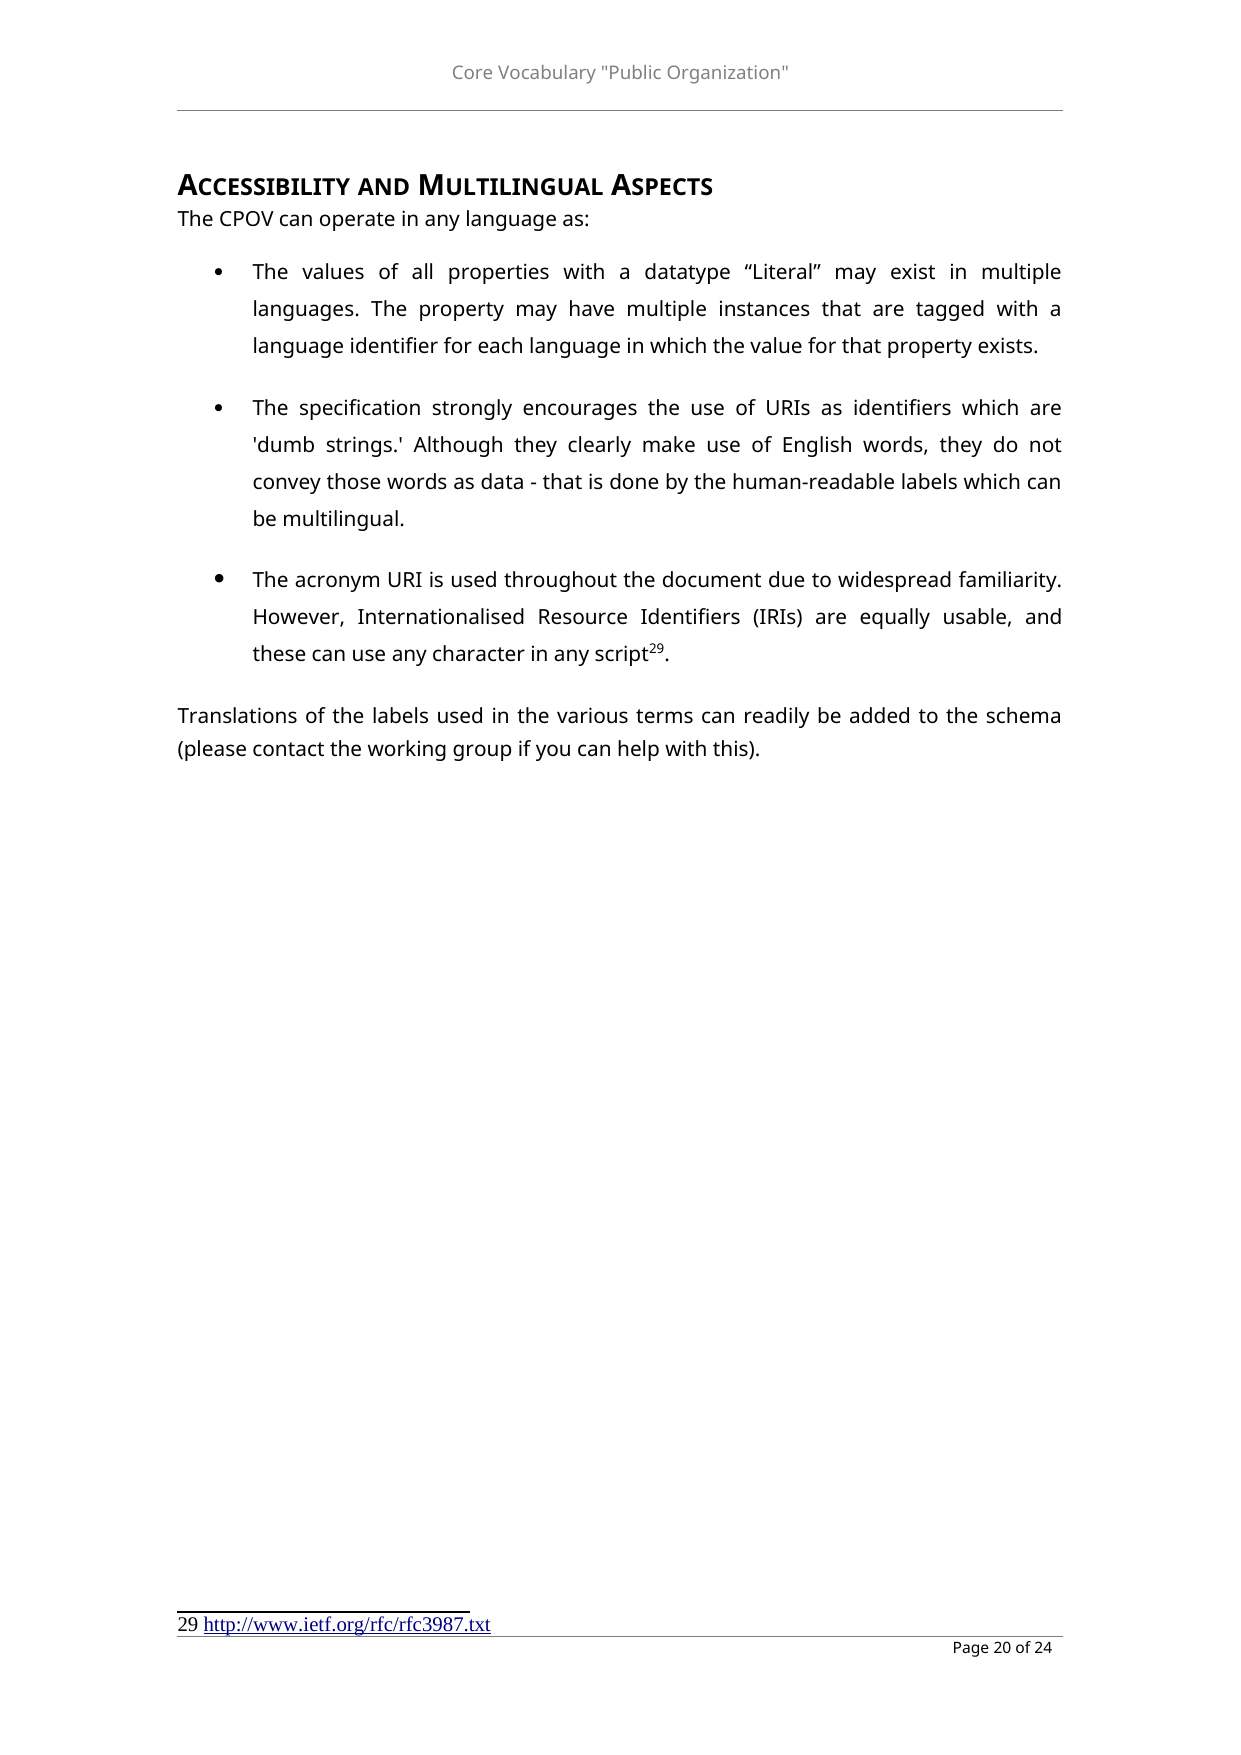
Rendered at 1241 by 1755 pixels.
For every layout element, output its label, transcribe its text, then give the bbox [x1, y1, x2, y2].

list The values of all properties with a datatype “Literal” may exist in multiple languages. The property may have multiple instances that are tagged with a language identifier for each language in which the value for that property exists. [215, 257, 1063, 360]
list The specification strongly encourages the use of URIs as identifiers which are 'dumb strings.' Although they clearly make use of English words, they do not convey those words as data - that is done by the human-readable labels which can be multilingual. [215, 393, 1063, 532]
list The acronym URI is used throughout the document due to widespread familiarity. However, Internationalised Resource Identifiers (IRIs) are equally usable, and these can use any character in any script. [215, 566, 1063, 668]
text The CPOV can operate in any language as: [177, 204, 1063, 232]
subtitle Accessibility and Multilingual Aspects [177, 164, 1063, 204]
list http://www.ietf.org/rfc/rfc3987.txt [177, 1612, 1063, 1636]
text Translations of the labels used in the various terms can readily be added to the schema (please contact the working group if you can help with this). [177, 701, 1063, 762]
